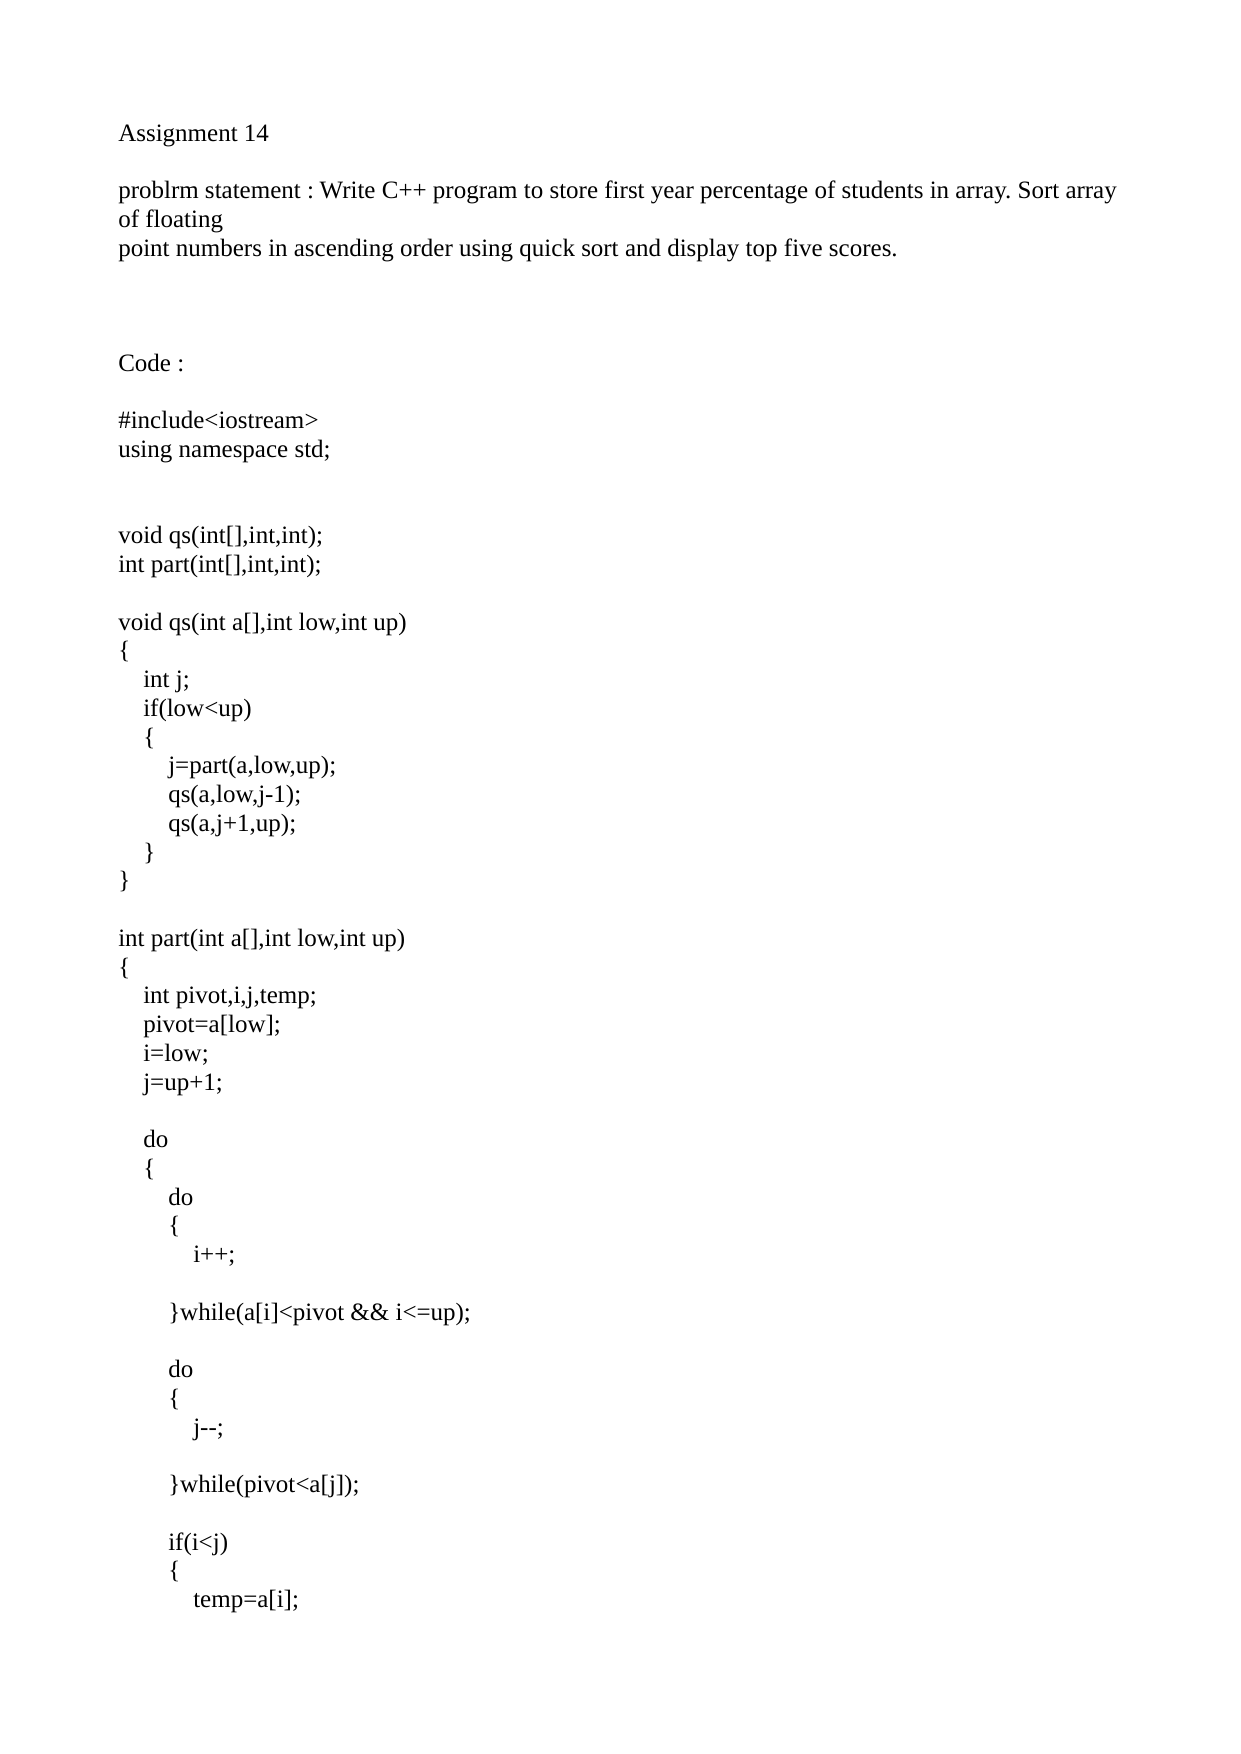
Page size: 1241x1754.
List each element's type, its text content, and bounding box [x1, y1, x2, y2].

text j=up+1; [118, 1067, 1122, 1096]
text temp=a[i]; [118, 1584, 1122, 1613]
text i=low; [118, 1038, 1122, 1067]
text { [118, 722, 1122, 751]
text { [118, 952, 1122, 981]
text } [118, 837, 1122, 866]
text do [118, 1124, 1122, 1153]
text int part(int[],int,int); [118, 549, 1122, 578]
text pivot=a[low]; [118, 1009, 1122, 1038]
text { [118, 1383, 1122, 1412]
text Assignment 14 [118, 118, 1122, 147]
text if(low<up) [118, 693, 1122, 722]
text qs(a,low,j-1); [118, 779, 1122, 808]
text { [118, 1211, 1122, 1239]
text { [118, 636, 1122, 664]
text } [118, 866, 1122, 894]
text { [118, 1556, 1122, 1584]
text j=part(a,low,up); [118, 751, 1122, 779]
text }while(a[i]<pivot && i<=up); [118, 1297, 1122, 1326]
text #include<iostream> [118, 406, 1122, 434]
text int pivot,i,j,temp; [118, 981, 1122, 1009]
text i++; [118, 1239, 1122, 1268]
text do [118, 1354, 1122, 1383]
text Code : [118, 348, 1122, 377]
text j--; [118, 1412, 1122, 1441]
text int part(int a[],int low,int up) [118, 923, 1122, 952]
text qs(a,j+1,up); [118, 808, 1122, 837]
text problrm statement : Write C++ program to store first year percentage of students in array. Sort array of floating [118, 176, 1122, 233]
text point numbers in ascending order using quick sort and display top five scores. [118, 233, 1122, 262]
text void qs(int[],int,int); [118, 521, 1122, 549]
text }while(pivot<a[j]); [118, 1469, 1122, 1498]
text do [118, 1182, 1122, 1211]
text using namespace std; [118, 434, 1122, 463]
text int j; [118, 664, 1122, 693]
text void qs(int a[],int low,int up) [118, 607, 1122, 636]
text { [118, 1153, 1122, 1182]
text if(i<j) [118, 1527, 1122, 1556]
